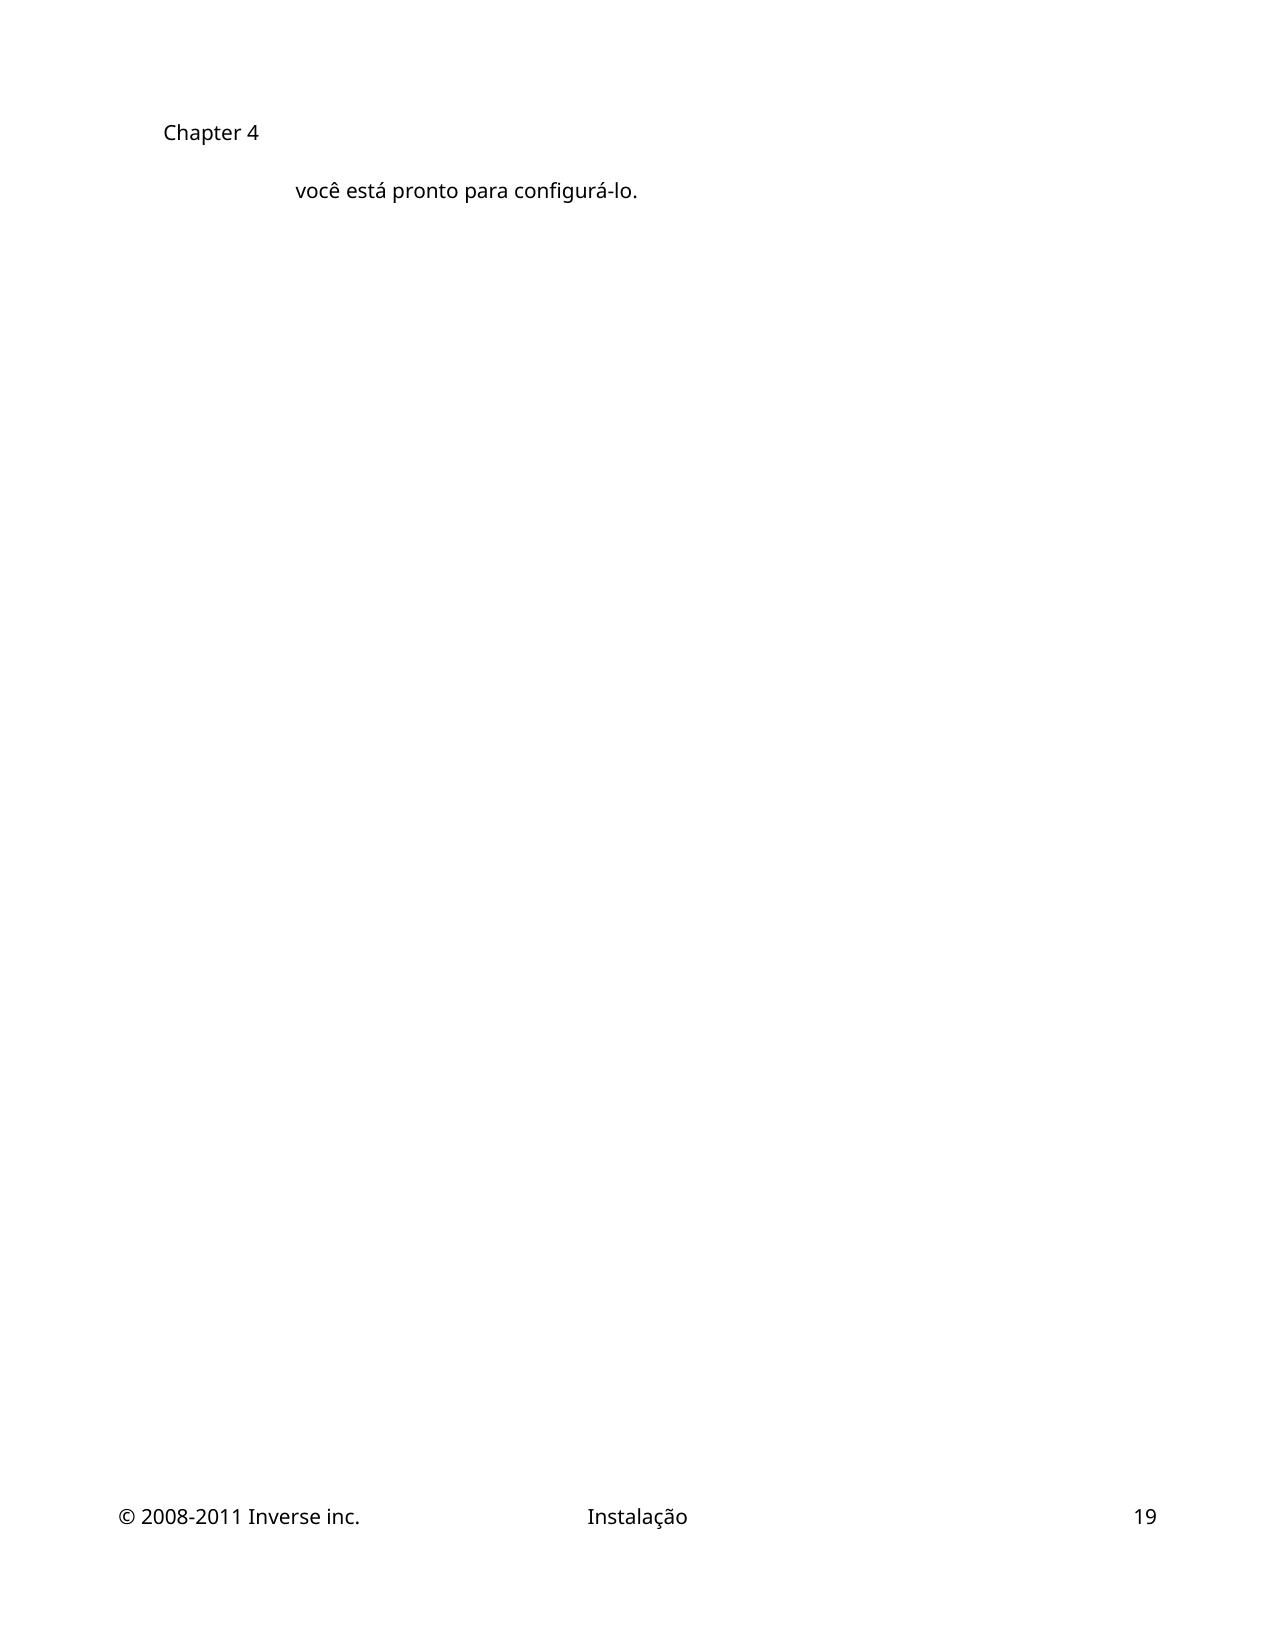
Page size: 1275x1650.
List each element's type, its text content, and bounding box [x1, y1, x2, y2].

text você está pronto para configurá-lo. [295, 176, 1157, 204]
